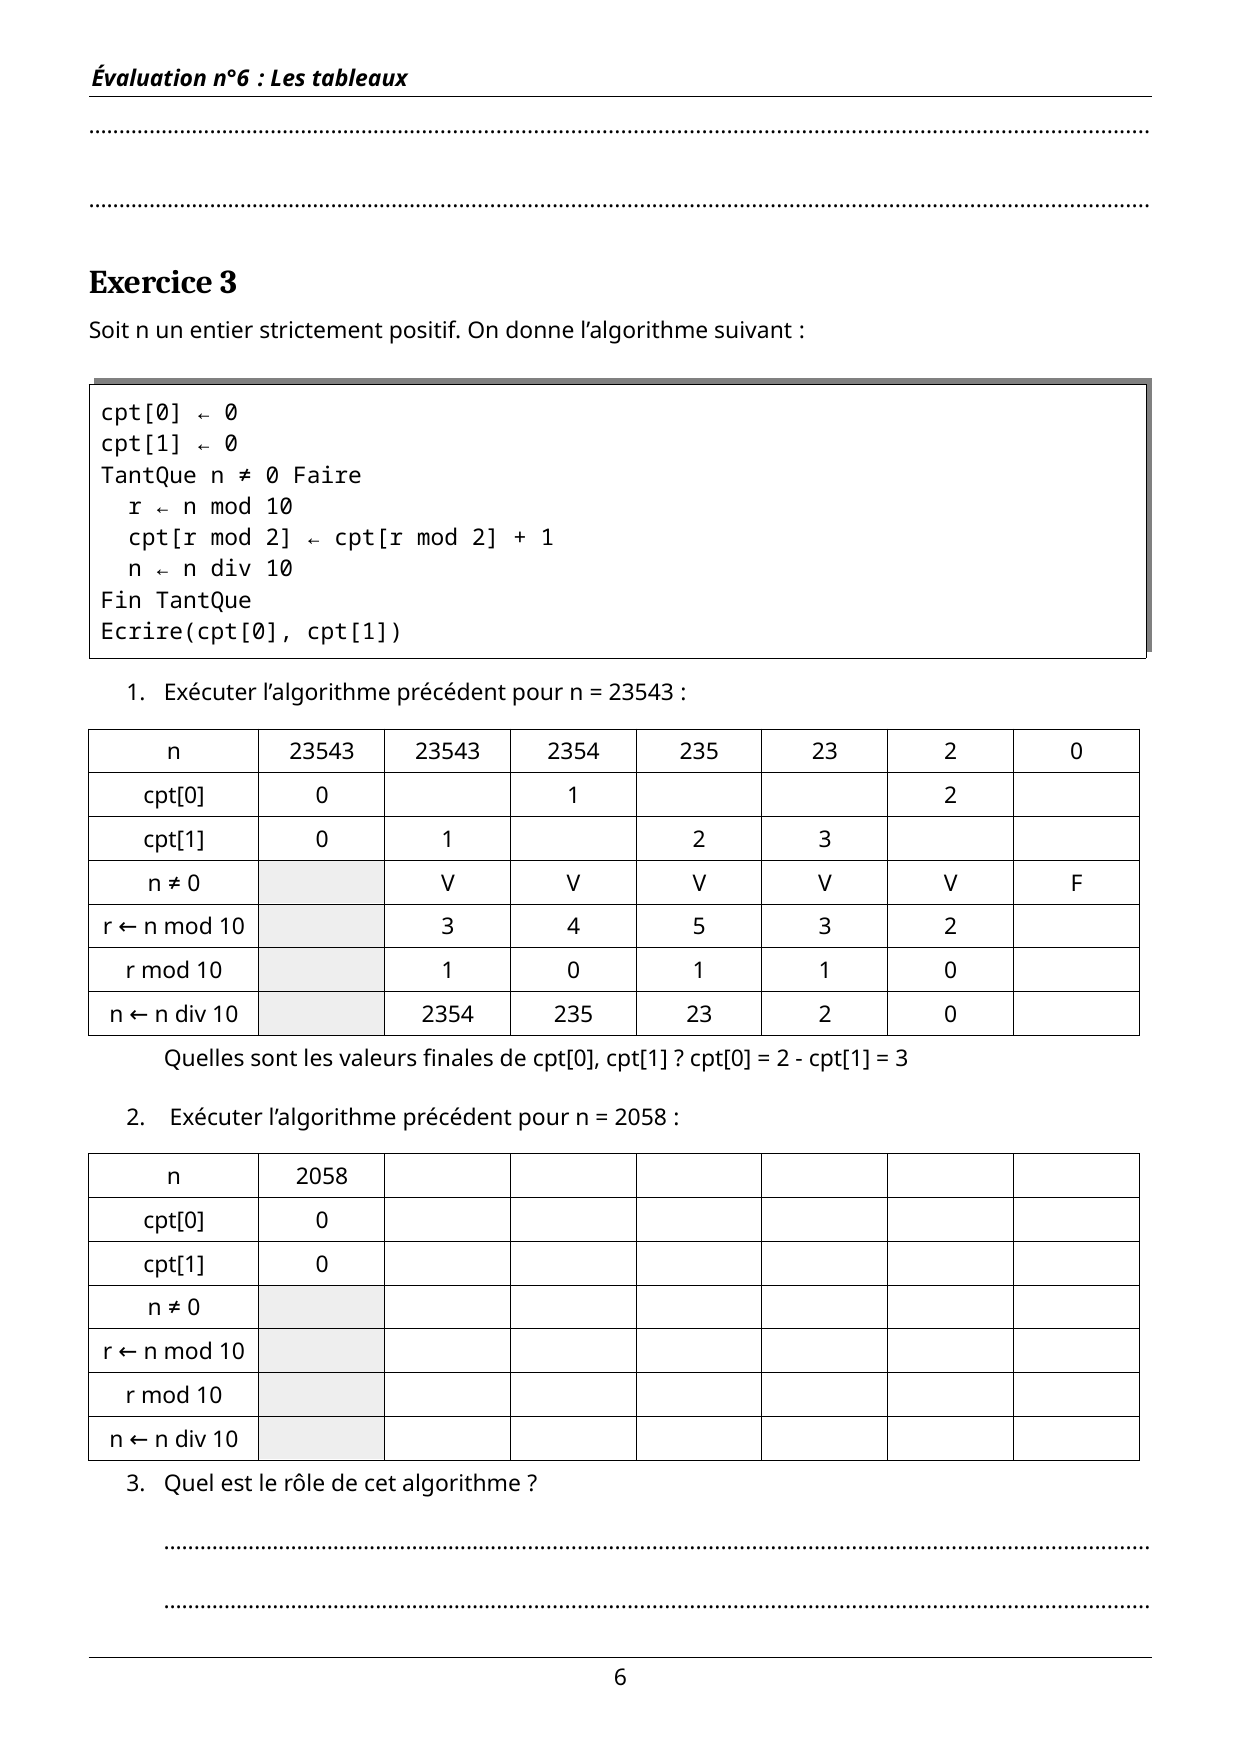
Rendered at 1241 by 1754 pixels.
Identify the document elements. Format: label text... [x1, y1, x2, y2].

table_cell [385, 1286, 510, 1328]
table_cell [637, 1286, 761, 1328]
table_cell 2 [888, 905, 1013, 947]
table_cell [385, 1417, 510, 1459]
table_cell [637, 1242, 761, 1284]
table_cell [511, 1329, 636, 1372]
table_header [511, 1154, 636, 1197]
table_cell [1014, 992, 1139, 1035]
table_cell [1014, 1198, 1139, 1241]
table_cell [888, 1329, 1013, 1372]
table_cell [1014, 1329, 1139, 1372]
table_cell [888, 817, 1013, 860]
table_cell F [1014, 861, 1139, 903]
text cpt[1] ← 0 [90, 416, 1146, 447]
table_cell 1 [637, 948, 761, 991]
list Quelles sont les valeurs finales de cpt[0], cpt[1] ? cpt[0] = 2 - cpt[1] = 3 [126, 1042, 1152, 1073]
table_cell [511, 1417, 636, 1459]
text TantQue n ≠ 0 Faire [90, 447, 1146, 478]
table_cell [259, 948, 384, 991]
table_cell [637, 1417, 761, 1459]
table_cell [1014, 1242, 1139, 1284]
table_cell 0 [259, 817, 384, 860]
table_cell 3 [762, 905, 887, 947]
table_cell 0 [511, 948, 636, 991]
table_cell [762, 1329, 887, 1372]
table_cell [637, 1198, 761, 1241]
table_header [1014, 1154, 1139, 1197]
table_cell n ≠ 0 [89, 861, 258, 903]
table_header [762, 1154, 887, 1197]
table_cell [259, 905, 384, 947]
table_cell [1014, 905, 1139, 947]
table_cell [1014, 1373, 1139, 1416]
table_cell [511, 1373, 636, 1416]
table_cell [385, 1198, 510, 1241]
table_cell 235 [511, 992, 636, 1035]
text cpt[r mod 2] ← cpt[r mod 2] + 1 [90, 509, 1146, 541]
table_cell 3 [385, 905, 510, 947]
text n ← n div 10 [90, 541, 1146, 572]
table_cell [385, 1242, 510, 1284]
table_cell [1014, 773, 1139, 816]
table_header 23 [762, 730, 887, 772]
table_cell cpt[1] [89, 817, 258, 860]
table_cell [259, 1373, 384, 1416]
table_cell n ← n div 10 [89, 992, 258, 1035]
text cpt[0] ← 0 [90, 385, 1146, 416]
list Exécuter l’algorithme précédent pour n = 2058 : [126, 1101, 1152, 1132]
table_cell 0 [259, 773, 384, 816]
table_cell [511, 1286, 636, 1328]
table_cell 5 [637, 905, 761, 947]
table_cell 23 [637, 992, 761, 1035]
table_cell [762, 1417, 887, 1459]
table_cell cpt[1] [89, 1242, 258, 1284]
table_header [385, 1154, 510, 1197]
table_cell 0 [259, 1198, 384, 1241]
table_cell [888, 1417, 1013, 1459]
table_cell n ← n div 10 [89, 1417, 258, 1459]
subtitle Exercice 3 [88, 263, 1152, 302]
table_header 235 [637, 730, 761, 772]
table_cell V [385, 861, 510, 903]
table_cell 1 [511, 773, 636, 816]
table_header 23543 [259, 730, 384, 772]
table_cell [762, 1286, 887, 1328]
table_header 0 [1014, 730, 1139, 772]
table_cell [1014, 1286, 1139, 1328]
table_cell 1 [385, 817, 510, 860]
table_header 23543 [385, 730, 510, 772]
table_cell r mod 10 [89, 1373, 258, 1416]
list Quel est le rôle de cet algorithme ? [126, 1467, 1152, 1498]
table_cell [259, 1329, 384, 1372]
table_cell [762, 1198, 887, 1241]
table_cell [511, 1198, 636, 1241]
table_cell [762, 1373, 887, 1416]
table_cell V [637, 861, 761, 903]
table_header 2 [888, 730, 1013, 772]
table_cell 0 [888, 948, 1013, 991]
table_cell [762, 773, 887, 816]
table_cell [511, 1242, 636, 1284]
table_cell [259, 861, 384, 903]
text Soit n un entier strictement positif. On donne l’algorithme suivant : [88, 314, 1152, 345]
table_cell 2 [637, 817, 761, 860]
list Exécuter l’algorithme précédent pour n = 23543 : [126, 676, 1152, 707]
table_cell [385, 773, 510, 816]
table_cell [385, 1373, 510, 1416]
table_cell n ≠ 0 [89, 1286, 258, 1328]
table_cell 2 [762, 992, 887, 1035]
table_cell [259, 1417, 384, 1459]
table_cell [888, 1373, 1013, 1416]
table_cell cpt[0] [89, 773, 258, 816]
table_cell [259, 1286, 384, 1328]
table_header 2354 [511, 730, 636, 772]
table_cell cpt[0] [89, 1198, 258, 1241]
table_cell 0 [888, 992, 1013, 1035]
table_cell 1 [762, 948, 887, 991]
table_header n [89, 1154, 258, 1197]
table_cell r mod 10 [89, 948, 258, 991]
text Ecrire(cpt[0], cpt[1]) [90, 603, 1146, 658]
table_cell V [762, 861, 887, 903]
table_cell [888, 1242, 1013, 1284]
table_cell [259, 992, 384, 1035]
table_header 2058 [259, 1154, 384, 1197]
table_cell [385, 1329, 510, 1372]
table_cell [1014, 948, 1139, 991]
table_cell [888, 1286, 1013, 1328]
text r ← n mod 10 [90, 478, 1146, 509]
table_cell [1014, 817, 1139, 860]
text Fin TantQue [90, 572, 1146, 603]
table_cell [762, 1242, 887, 1284]
table_header [888, 1154, 1013, 1197]
table_cell [1014, 1417, 1139, 1459]
table_cell 4 [511, 905, 636, 947]
table_cell V [511, 861, 636, 903]
table_cell 3 [762, 817, 887, 860]
table_cell 2 [888, 773, 1013, 816]
table_header n [89, 730, 258, 772]
table_cell r ← n mod 10 [89, 905, 258, 947]
table_cell r ← n mod 10 [89, 1329, 258, 1372]
table_cell 0 [259, 1242, 384, 1284]
table_header [637, 1154, 761, 1197]
table_cell 1 [385, 948, 510, 991]
table_cell V [888, 861, 1013, 903]
table_cell 2354 [385, 992, 510, 1035]
table_cell [888, 1198, 1013, 1241]
table_cell [637, 1329, 761, 1372]
table_cell [637, 1373, 761, 1416]
table_cell [511, 817, 636, 860]
table_cell [637, 773, 761, 816]
